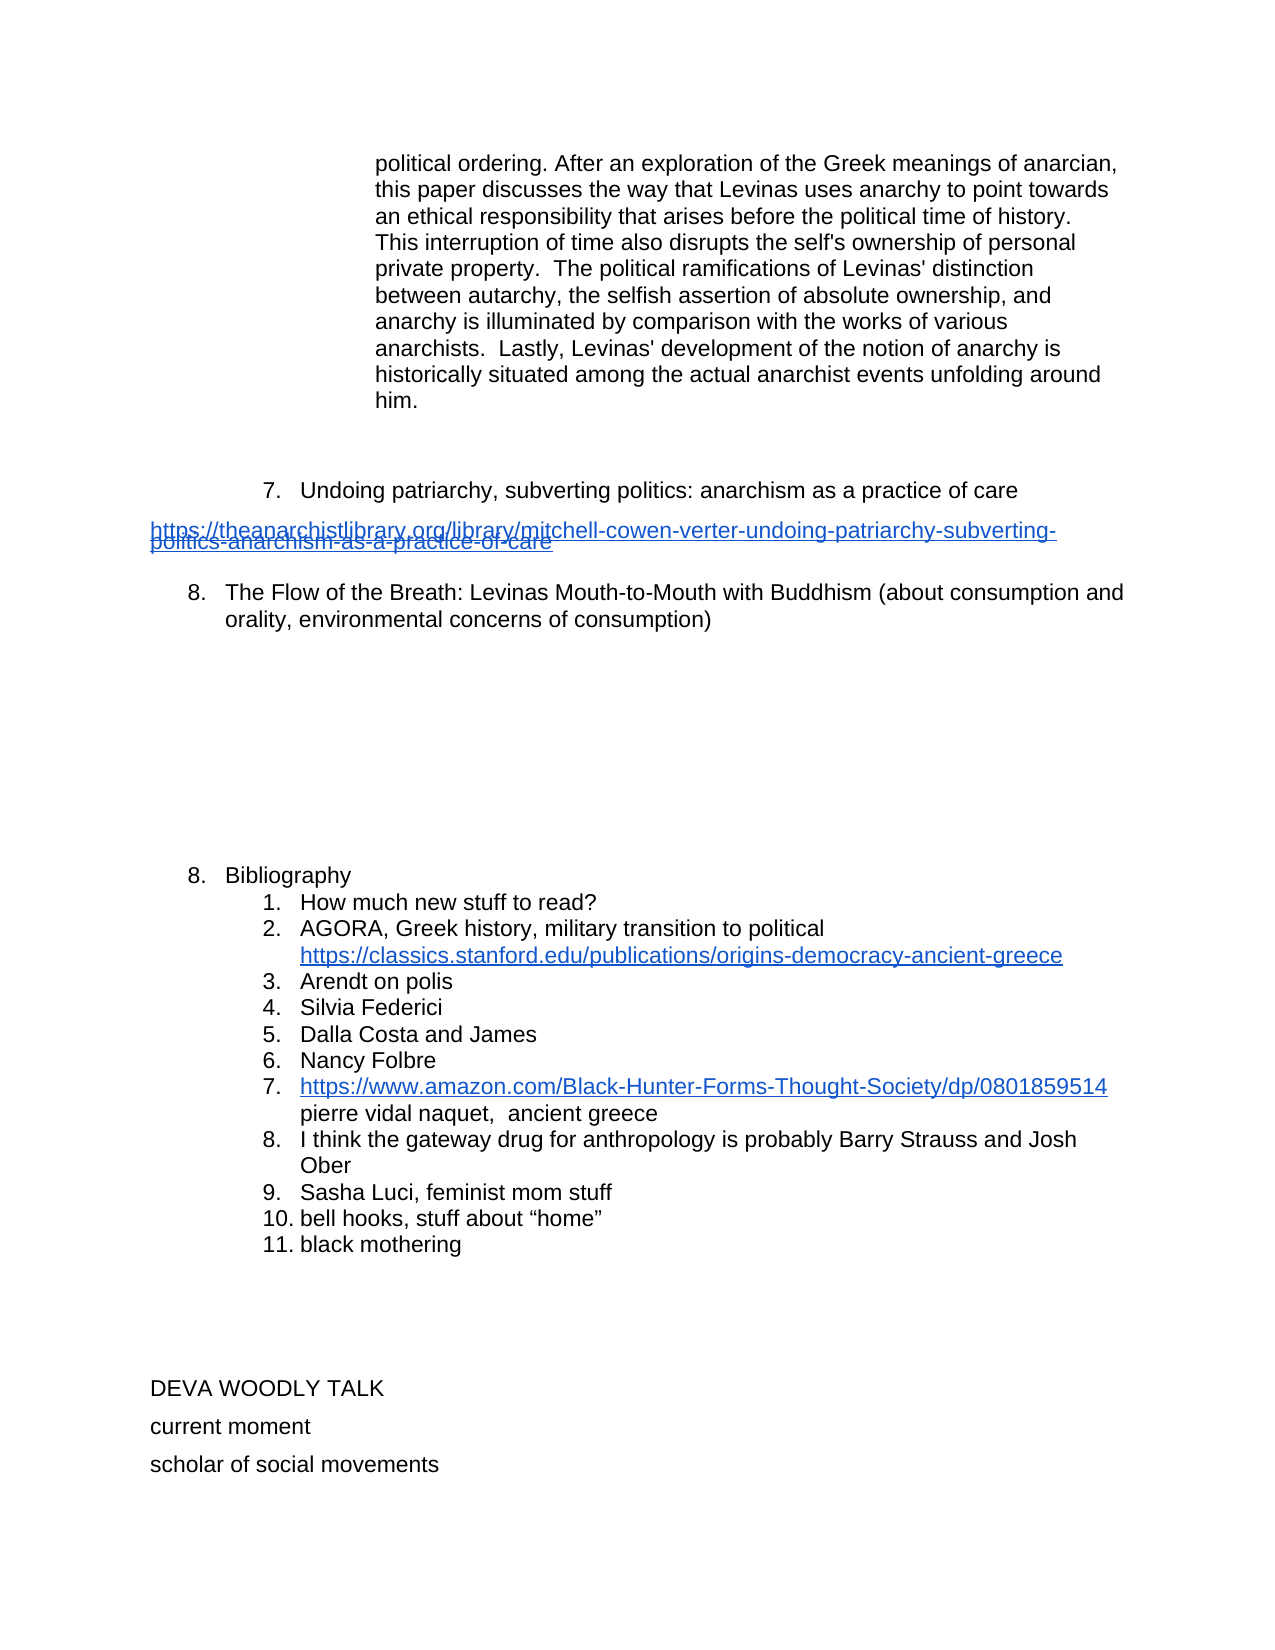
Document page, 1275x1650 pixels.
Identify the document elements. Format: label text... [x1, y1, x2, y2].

text current moment [150, 1424, 1125, 1437]
text https://theanarchistlibrary.org/library/mitchell-cowen-verter-undoing-patriarchy-subverting-politics-anarchism-as-a-practice-of-care [548, 528, 823, 540]
list Bibliography [187, 862, 1125, 889]
text DEVA WOODLY TALK [150, 1386, 1125, 1399]
list The Flow of the Breath: Levinas Mouth-to-Mouth with Buddhism (about consumption and orality, environmental concerns of consumption) [187, 579, 1125, 632]
list political ordering. After an exploration of the Greek meanings of anarcian, this paper discusses the way that Levinas uses anarchy to point towards an ethical responsibility that arises before the political time of history. This interruption of time also disrupts the self's ownership of personal private property. The political ramifications of Levinas' distinction between autarchy, the selfish assertion of absolute ownership, and anarchy is illuminated by comparison with the works of various anarchists. Lastly, Levinas' development of the notion of anarchy is historically situated among the actual anarchist events unfolding around him. [337, 150, 1125, 413]
list Nancy Folbre [262, 1047, 1125, 1073]
list I think the gateway drug for anthropology is probably Barry Strauss and Josh Ober [262, 1126, 1125, 1179]
text scholar of social movements [150, 1462, 1125, 1475]
list Sasha Luci, feminist mom stuff [262, 1179, 1125, 1205]
list AGORA, Greek history, military transition to political https://classics.stanford.edu/publications/origins-democracy-ancient-greece [262, 915, 1125, 968]
list Undoing patriarchy, subverting politics: anarchism as a practice of care [262, 477, 1125, 503]
list How much new stuff to read? [262, 889, 1125, 915]
list black mothering [262, 1231, 1125, 1258]
list Silvia Federici [262, 994, 1125, 1021]
list bell hooks, stuff about “home” [262, 1205, 1125, 1231]
list https://www.amazon.com/Black-Hunter-Forms-Thought-Society/dp/0801859514 pierre vidal naquet, ancient greece [262, 1073, 1125, 1126]
list Arendt on polis [262, 968, 1125, 994]
list Dalla Costa and James [262, 1021, 1125, 1047]
text https://theanarchistlibrary.org/library/mitchell-cowen-verter-undoing-patriarchy-subverting-politics-anarchism-as-a-practice-of-care [397, 528, 1125, 554]
